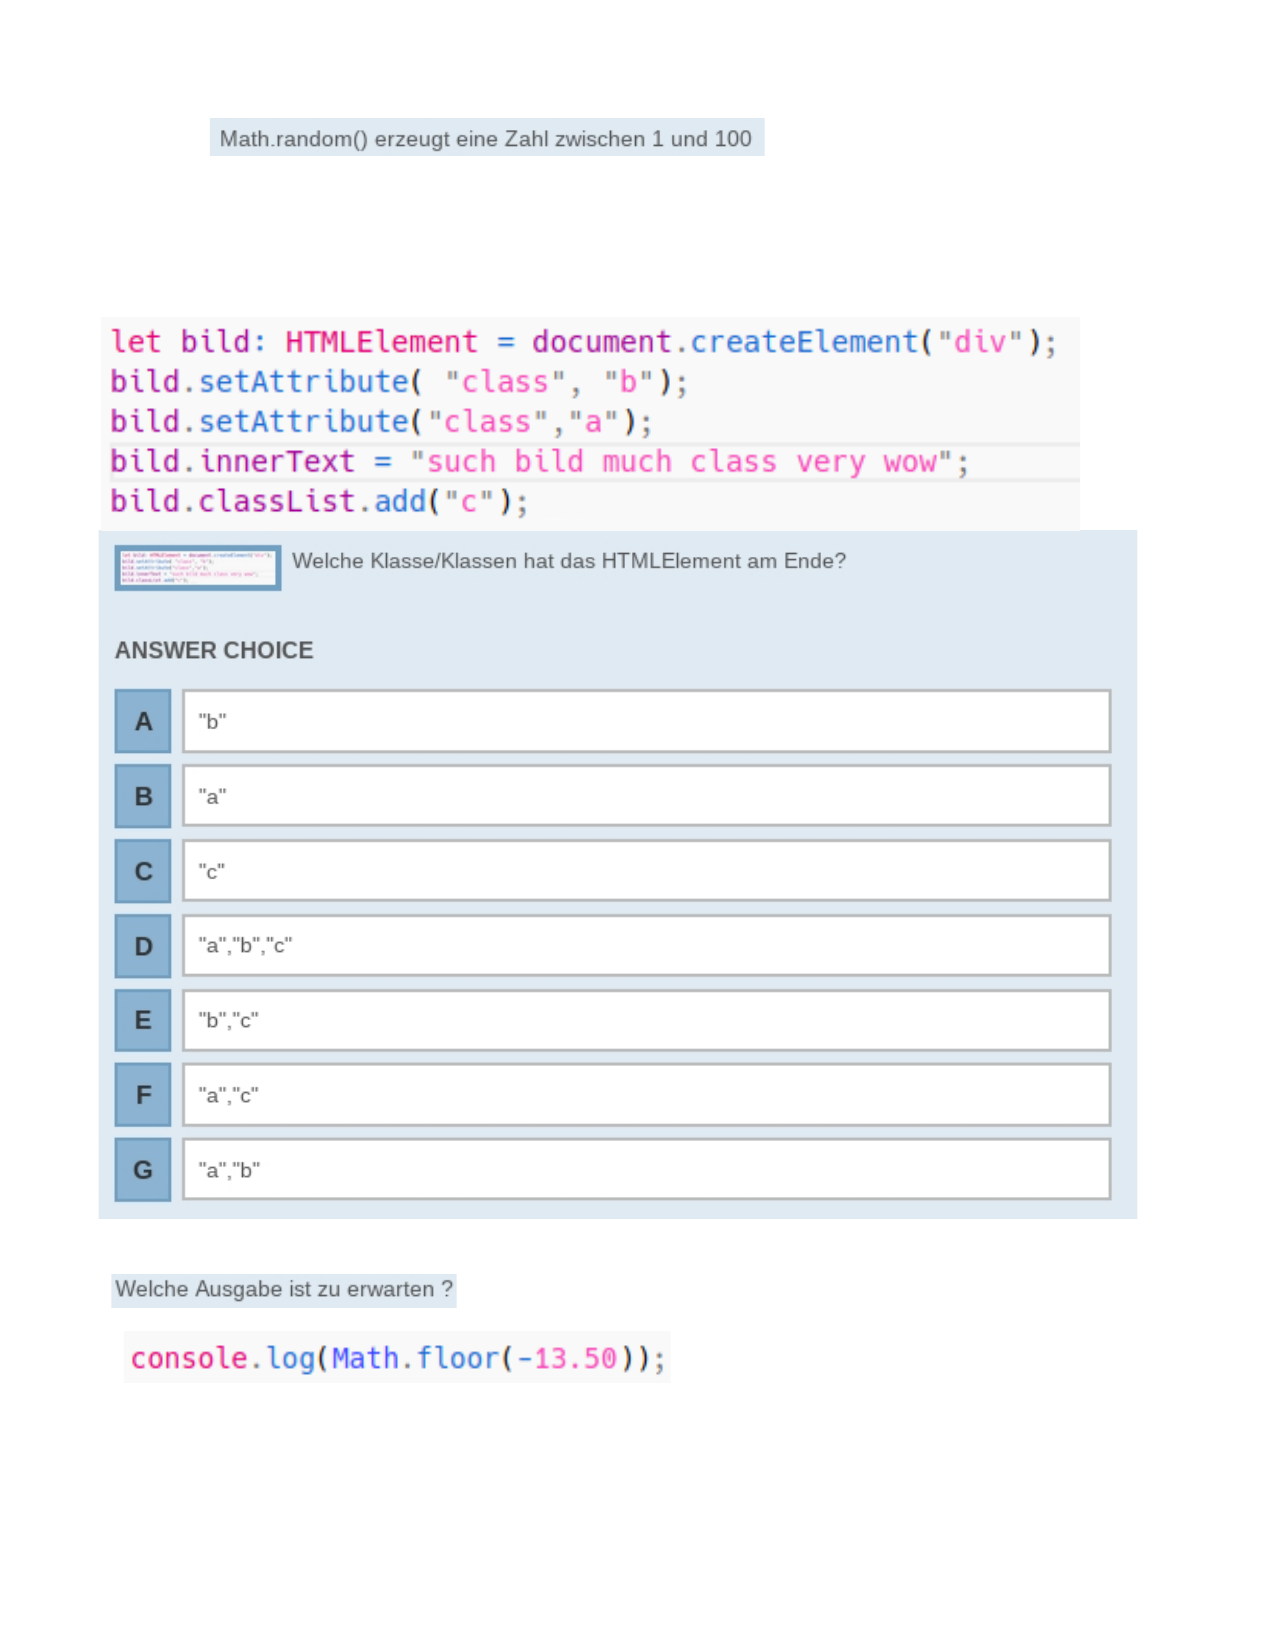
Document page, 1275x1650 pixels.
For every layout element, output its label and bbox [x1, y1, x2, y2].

picture [123, 1331, 671, 1383]
picture [98, 317, 1138, 1219]
picture [209, 118, 765, 156]
picture [111, 1274, 457, 1308]
